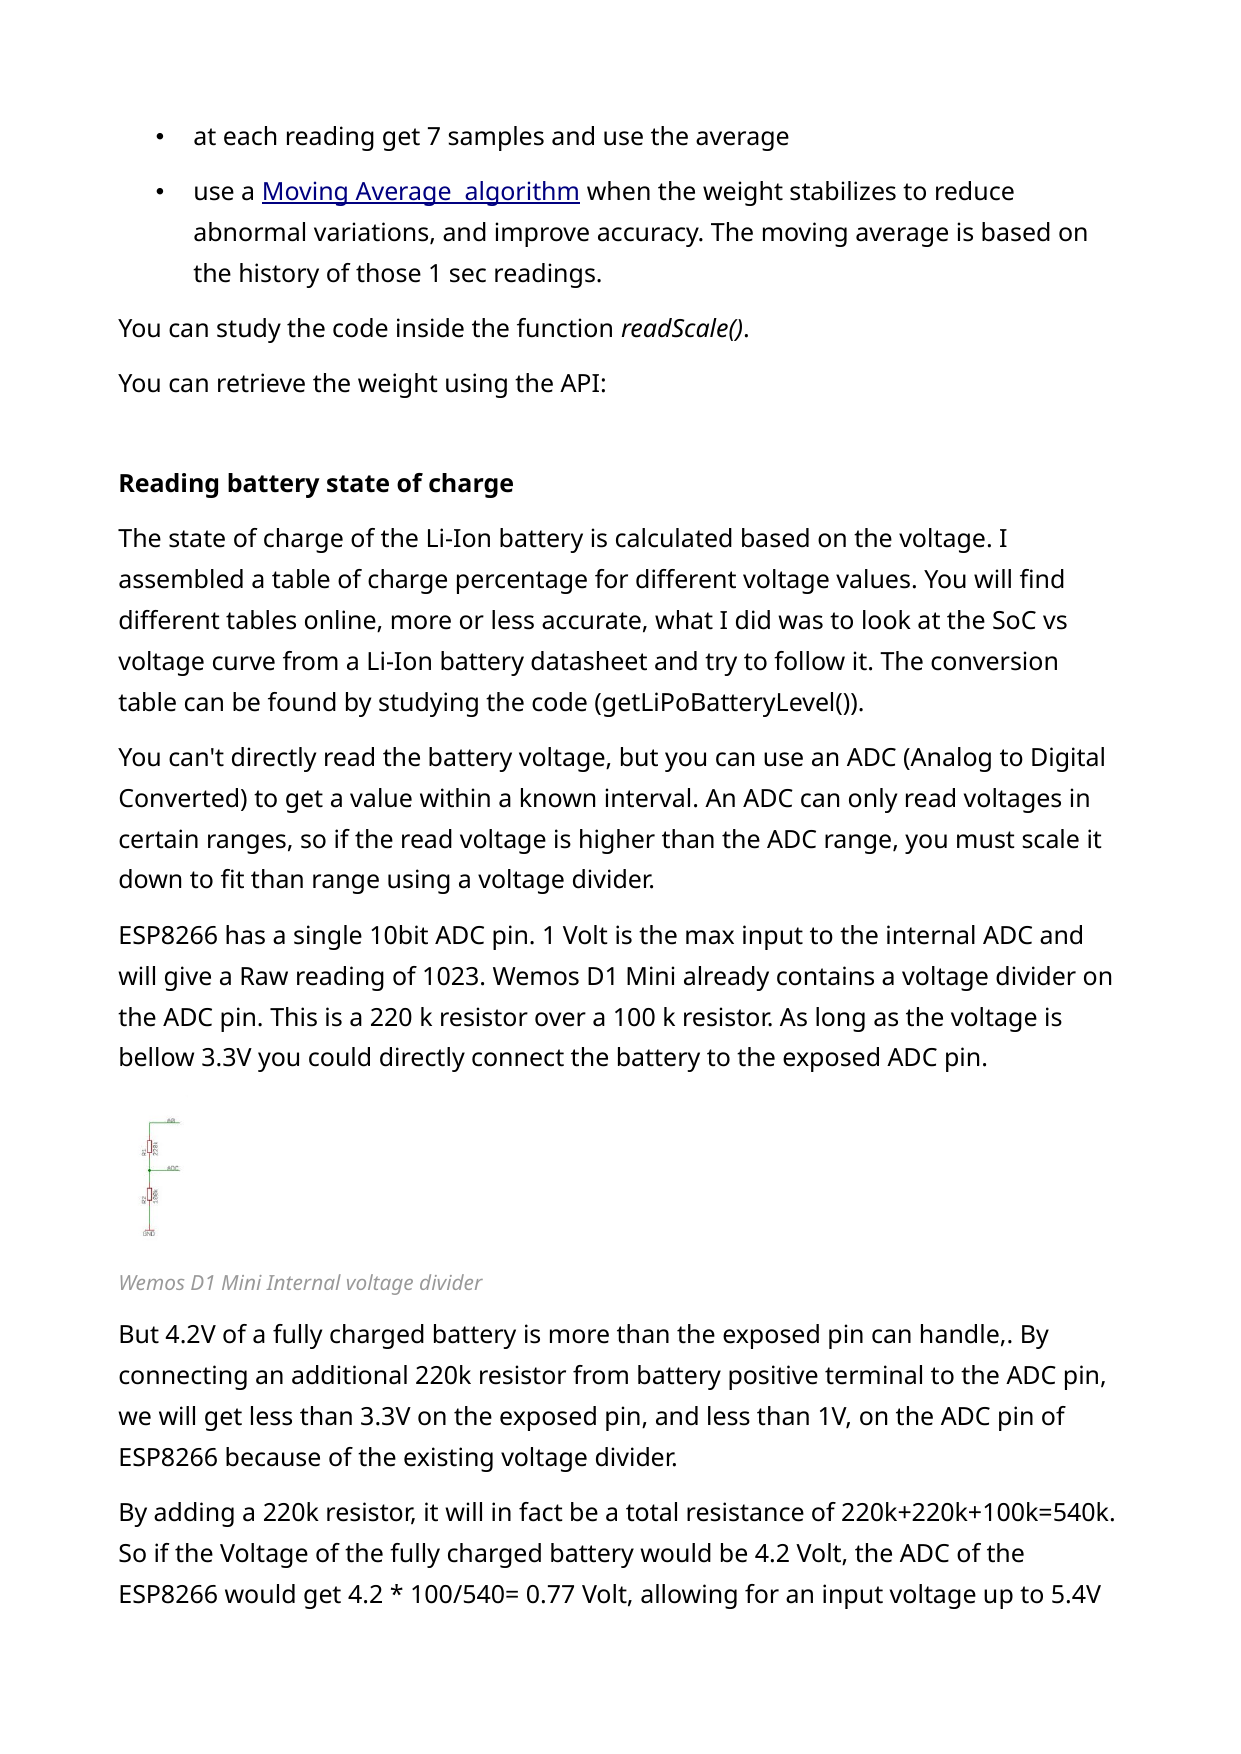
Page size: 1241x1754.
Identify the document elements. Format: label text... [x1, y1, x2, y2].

text Wemos D1 Mini Internal voltage divider [118, 1268, 1122, 1296]
picture [118, 1095, 189, 1247]
text By adding a 220k resistor, it will in fact be a total resistance of 220k+220k+100k=540k. So if the Voltage of the fully charged battery would be 4.2 Volt, the ADC of the ESP8266 would get 4.2 * 100/540= 0.77 Volt, allowing for an input voltage up to 5.4V [118, 1494, 1122, 1610]
text You can't directly read the battery voltage, but you can use an ADC (Analog to Digital Converted) to get a value within a known interval. An ADC can only read voltages in certain ranges, so if the read voltage is higher than the ADC range, you must scale it down to fit than range using a voltage divider. [118, 739, 1122, 896]
list at each reading get 7 samples and use the average [156, 118, 1122, 152]
text Reading battery state of charge [118, 465, 1122, 499]
text The state of charge of the Li-Ion battery is calculated based on the voltage. I assembled a table of charge percentage for different voltage values. You will find different tables online, more or less accurate, what I did was to look at the SoC vs voltage curve from a Li-Ion battery datasheet and try to follow it. The conversion table can be found by studying the code (getLiPoBatteryLevel()). [118, 521, 1122, 718]
text You can study the code inside the function readScale(). [118, 311, 1122, 345]
text You can retrieve the weight using the API: [118, 366, 1122, 400]
text But 4.2V of a fully charged battery is more than the exposed pin can handle,. By connecting an additional 220k resistor from battery positive terminal to the ADC pin, we will get less than 3.3V on the exposed pin, and less than 1V, on the ADC pin of ESP8266 because of the existing voltage divider. [118, 1317, 1122, 1473]
text ESP8266 has a single 10bit ADC pin. 1 Volt is the max input to the internal ADC and will give a Raw reading of 1023. Wemos D1 Mini already contains a voltage divider on the ADC pin. This is a 220 k resistor over a 100 k resistor. As long as the voltage is bellow 3.3V you could directly connect the battery to the exposed ADC pin. [118, 917, 1122, 1074]
list use a Moving Average algorithm when the weight stabilizes to reduce abnormal variations, and improve accuracy. The moving average is based on the history of those 1 sec readings. [156, 173, 1122, 289]
